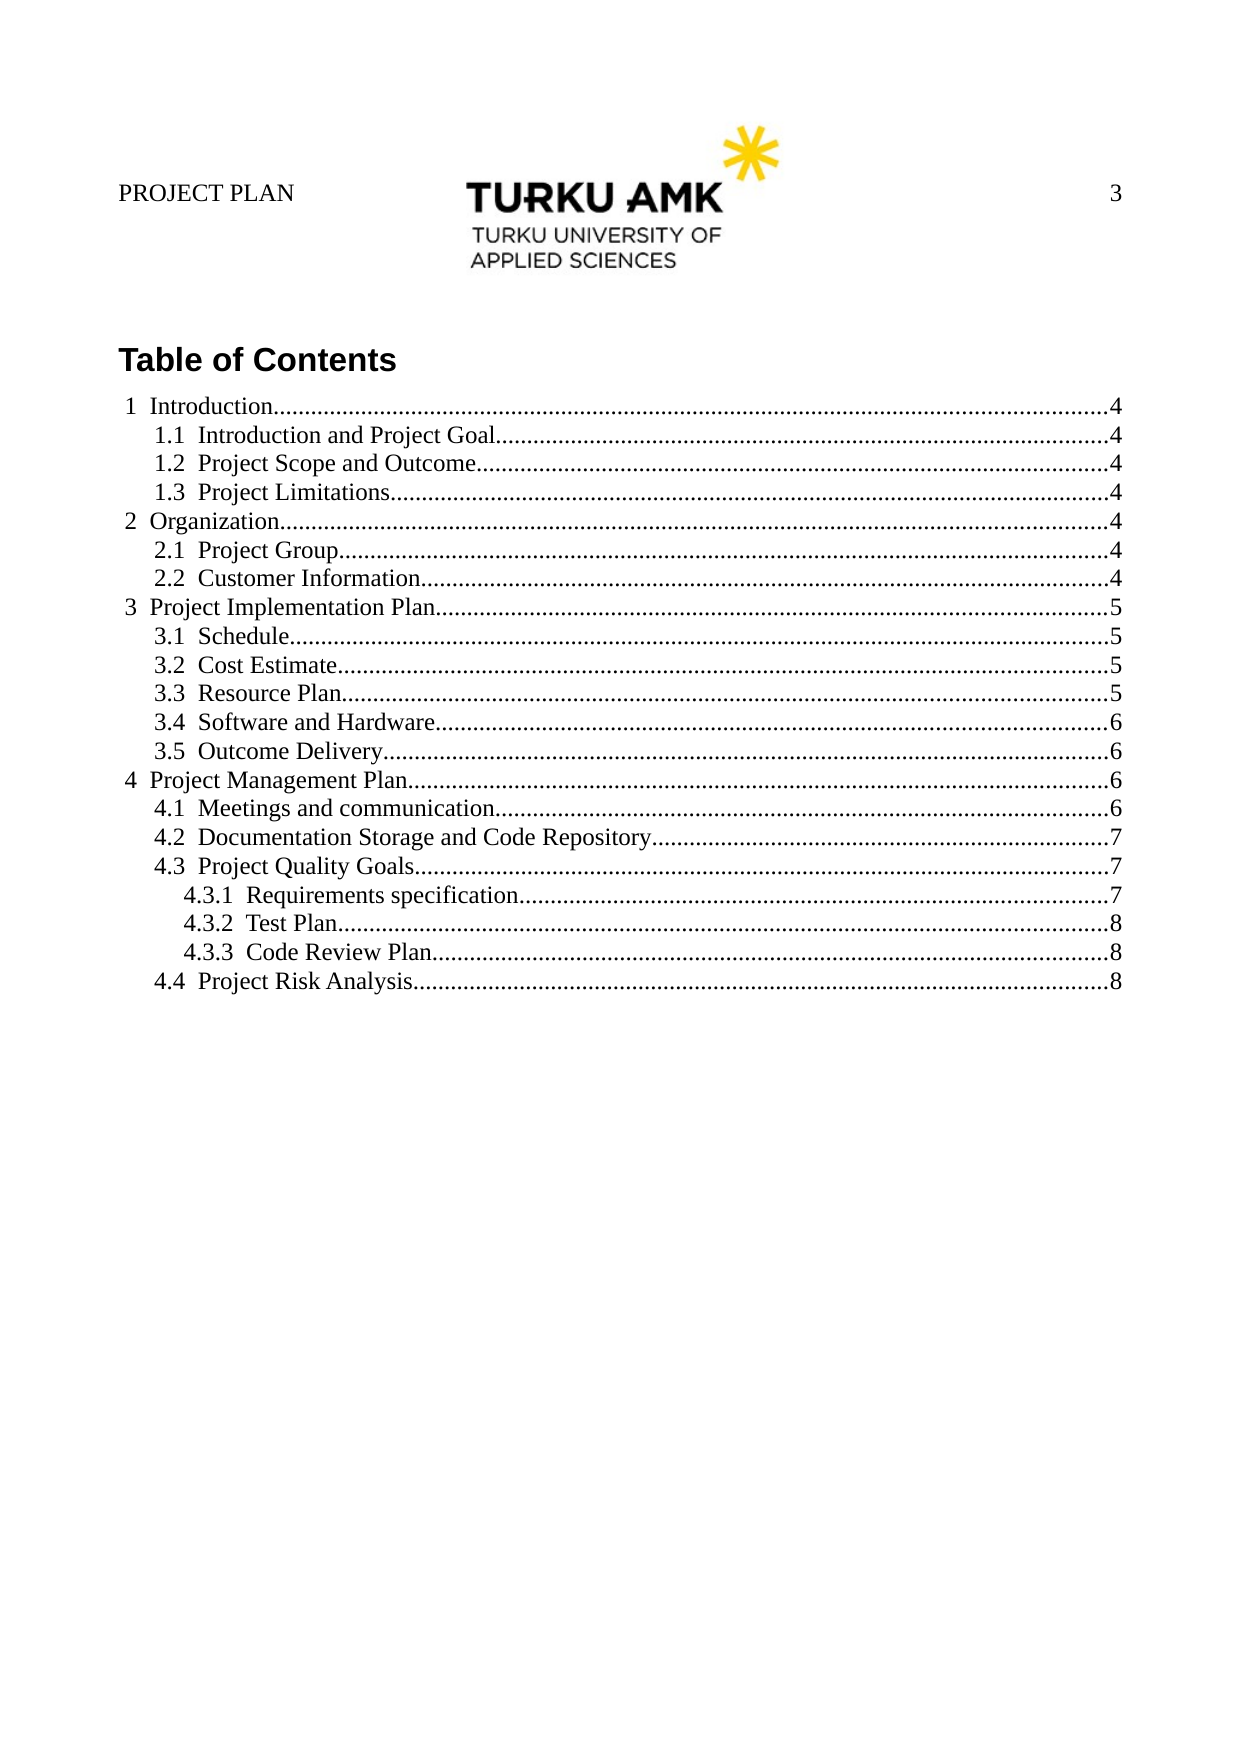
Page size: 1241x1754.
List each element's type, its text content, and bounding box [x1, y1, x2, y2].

text 4.3 Project Quality Goals 7 [148, 851, 1122, 880]
text 4.1 Meetings and communication 6 [148, 793, 1122, 822]
text 3.3 Resource Plan 5 [148, 678, 1122, 707]
text 1.1 Introduction and Project Goal 4 [148, 420, 1122, 448]
text 3 Project Implementation Plan 5 [118, 592, 1122, 621]
text 1.3 Project Limitations 4 [148, 477, 1122, 506]
subtitle Table of Contents [118, 340, 1122, 378]
text 4.2 Documentation Storage and Code Repository 7 [148, 822, 1122, 851]
text 3.1 Schedule 5 [148, 621, 1122, 650]
text 4.3.2 Test Plan 8 [177, 908, 1122, 937]
text 3.5 Outcome Delivery 6 [148, 736, 1122, 765]
text 4.4 Project Risk Analysis 8 [148, 966, 1122, 995]
text 3.2 Cost Estimate 5 [148, 650, 1122, 678]
text 2 Organization 4 [118, 506, 1122, 535]
text 4.3.3 Code Review Plan 8 [177, 937, 1122, 966]
text 1.2 Project Scope and Outcome 4 [148, 448, 1122, 477]
text 3.4 Software and Hardware 6 [148, 707, 1122, 736]
text 2.2 Customer Information 4 [148, 563, 1122, 592]
text 1 Introduction 4 [118, 391, 1122, 420]
picture [453, 118, 787, 286]
text 4 Project Management Plan 6 [118, 765, 1122, 793]
text 4.3.1 Requirements specification 7 [177, 880, 1122, 908]
text 2.1 Project Group 4 [148, 535, 1122, 563]
